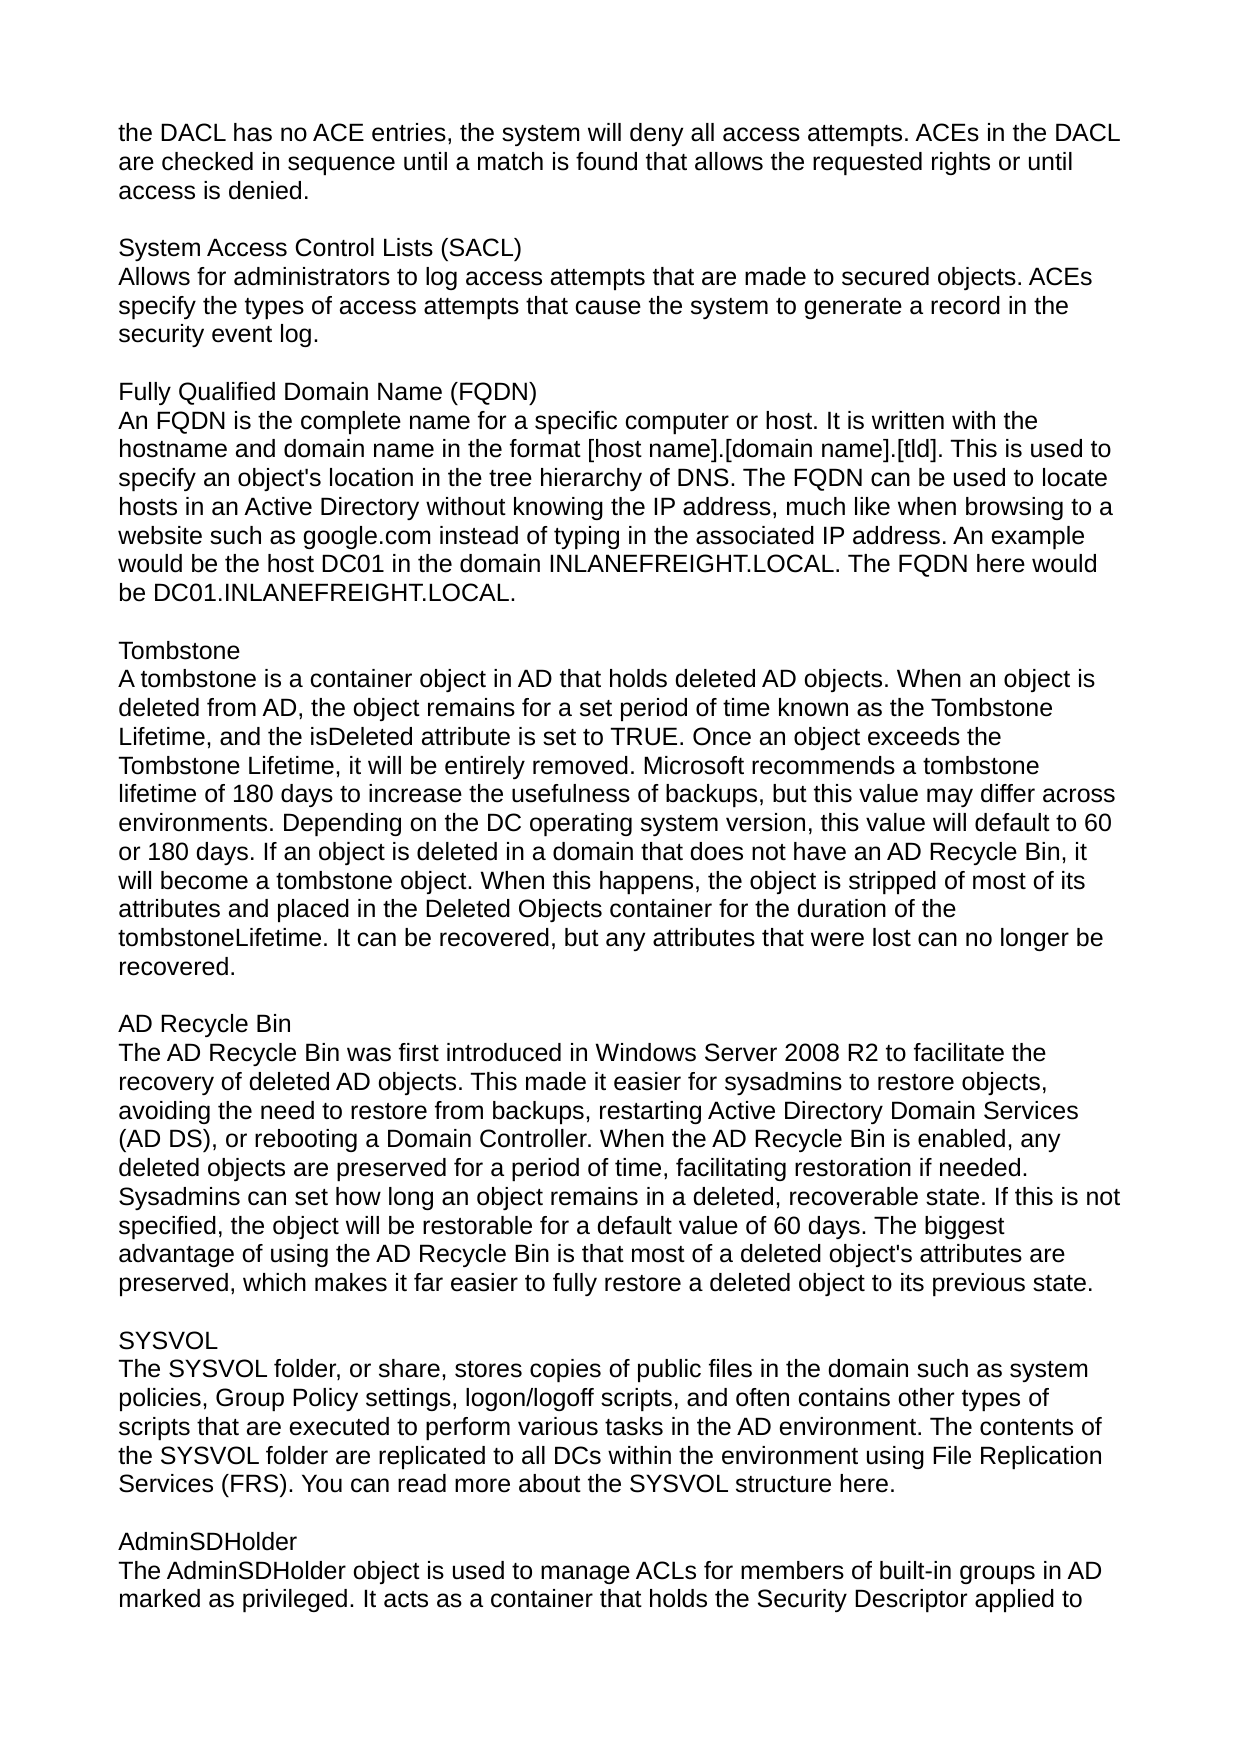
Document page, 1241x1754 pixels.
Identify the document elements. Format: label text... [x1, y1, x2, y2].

text Fully Qualified Domain Name (FQDN) [118, 377, 1122, 406]
text the DACL has no ACE entries, the system will deny all access attempts. ACEs in the DACL are checked in sequence until a match is found that allows the requested rights or until access is denied. [118, 118, 1122, 204]
text The SYSVOL folder, or share, stores copies of public files in the domain such as system policies, Group Policy settings, logon/logoff scripts, and often contains other types of scripts that are executed to perform various tasks in the AD environment. The contents of the SYSVOL folder are replicated to all DCs within the environment using File Replication Services (FRS). You can read more about the SYSVOL structure here. [118, 1354, 1122, 1498]
text AdminSDHolder [118, 1527, 1122, 1556]
text System Access Control Lists (SACL) [118, 233, 1122, 262]
text A tombstone is a container object in AD that holds deleted AD objects. When an object is deleted from AD, the object remains for a set period of time known as the Tombstone Lifetime, and the isDeleted attribute is set to TRUE. Once an object exceeds the Tombstone Lifetime, it will be entirely removed. Microsoft recommends a tombstone lifetime of 180 days to increase the usefulness of backups, but this value may differ across environments. Depending on the DC operating system version, this value will default to 60 or 180 days. If an object is deleted in a domain that does not have an AD Recycle Bin, it will become a tombstone object. When this happens, the object is stripped of most of its attributes and placed in the Deleted Objects container for the duration of the tombstoneLifetime. It can be recovered, but any attributes that were lost can no longer be recovered. [118, 664, 1122, 981]
text SYSVOL [118, 1326, 1122, 1354]
text The AD Recycle Bin was first introduced in Windows Server 2008 R2 to facilitate the recovery of deleted AD objects. This made it easier for sysadmins to restore objects, avoiding the need to restore from backups, restarting Active Directory Domain Services (AD DS), or rebooting a Domain Controller. When the AD Recycle Bin is enabled, any deleted objects are preserved for a period of time, facilitating restoration if needed. Sysadmins can set how long an object remains in a deleted, recoverable state. If this is not specified, the object will be restorable for a default value of 60 days. The biggest advantage of using the AD Recycle Bin is that most of a deleted object's attributes are preserved, which makes it far easier to fully restore a deleted object to its previous state. [118, 1038, 1122, 1297]
text An FQDN is the complete name for a specific computer or host. It is written with the hostname and domain name in the format [host name].[domain name].[tld]. This is used to specify an object's location in the tree hierarchy of DNS. The FQDN can be used to locate hosts in an Active Directory without knowing the IP address, much like when browsing to a website such as google.com instead of typing in the associated IP address. An example would be the host DC01 in the domain INLANEFREIGHT.LOCAL. The FQDN here would be DC01.INLANEFREIGHT.LOCAL. [118, 406, 1122, 607]
text AD Recycle Bin [118, 1009, 1122, 1038]
text Tombstone [118, 636, 1122, 664]
text The AdminSDHolder object is used to manage ACLs for members of built-in groups in AD marked as privileged. It acts as a container that holds the Security Descriptor applied to [118, 1556, 1122, 1613]
text Allows for administrators to log access attempts that are made to secured objects. ACEs specify the types of access attempts that cause the system to generate a record in the security event log. [118, 262, 1122, 348]
